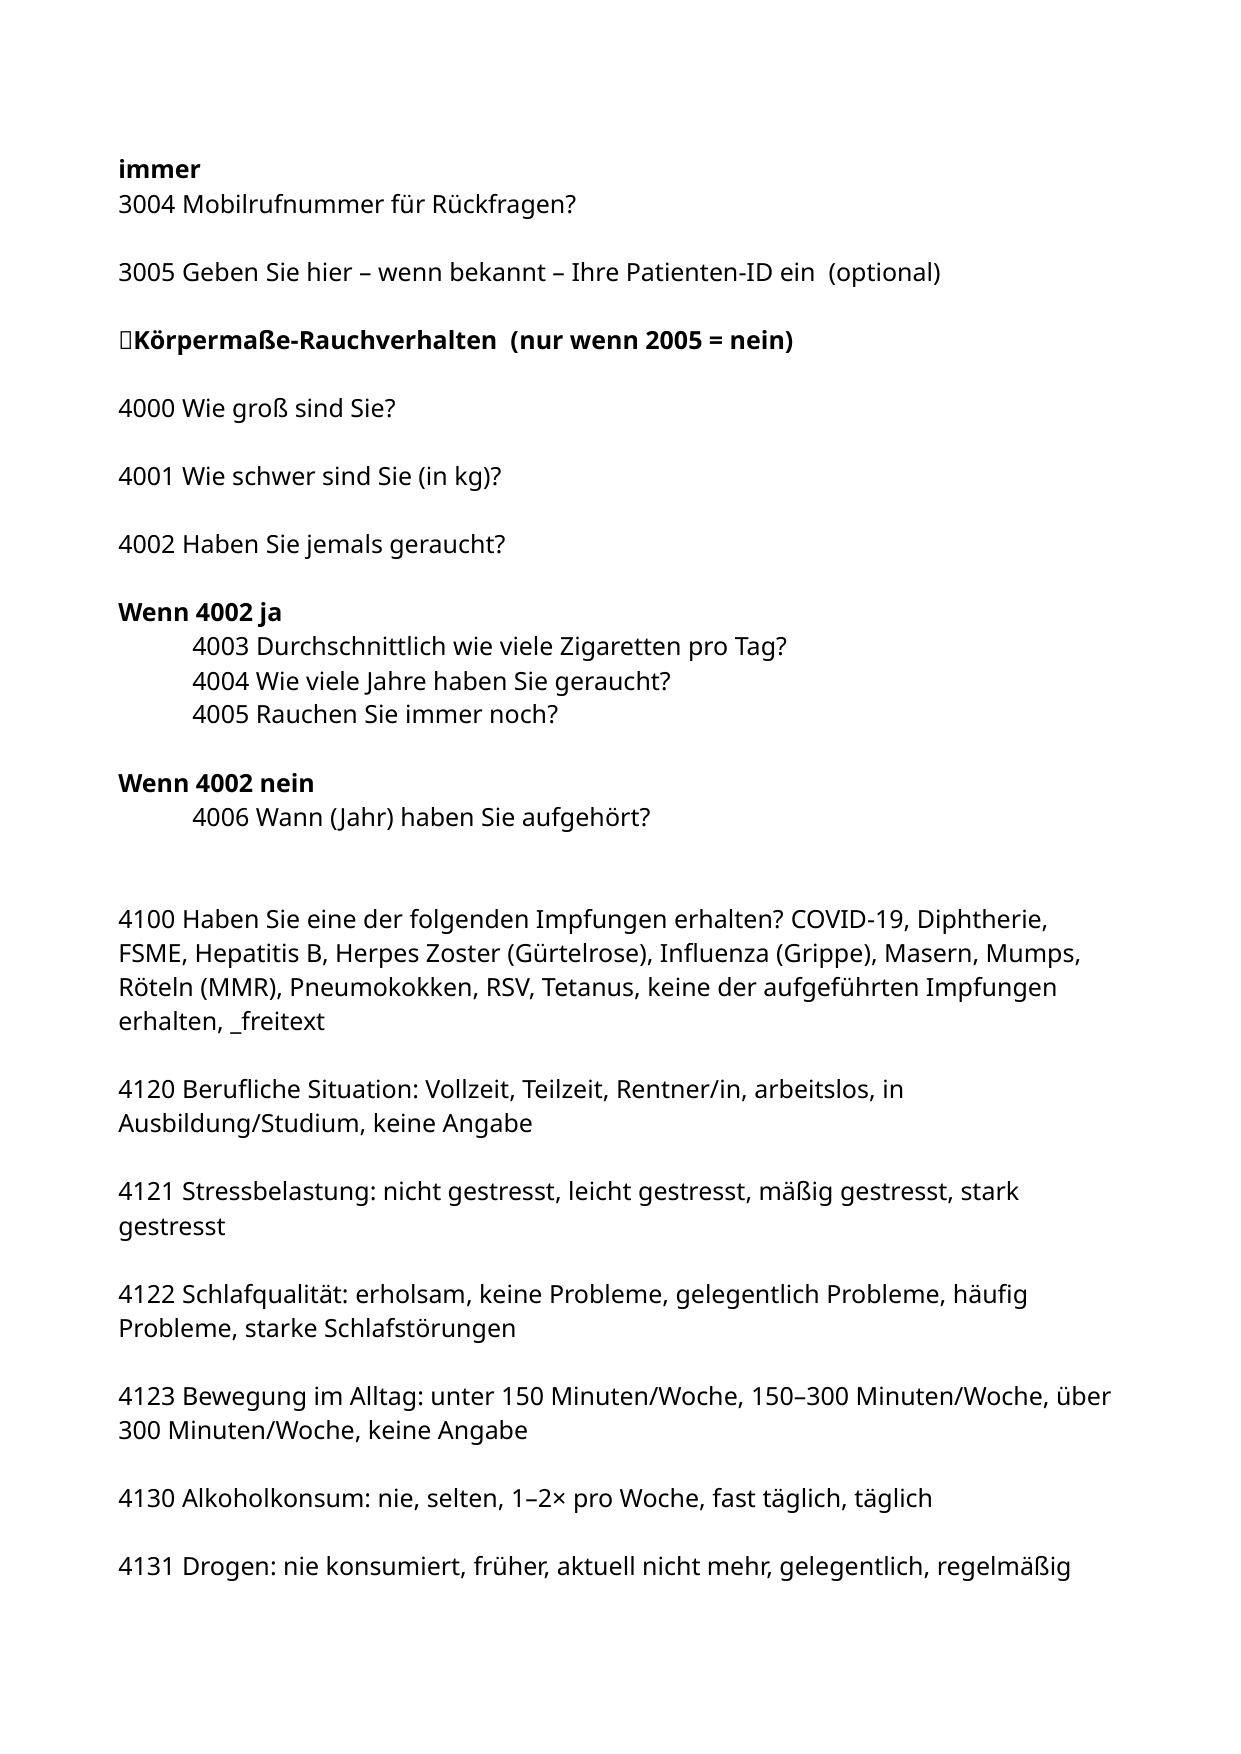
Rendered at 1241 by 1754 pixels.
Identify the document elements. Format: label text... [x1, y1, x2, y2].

text 📏Körpermaße-Rauchverhalten (nur wenn 2005 = nein) [118, 322, 1122, 357]
text 4120 Berufliche Situation: Vollzeit, Teilzeit, Rentner/in, arbeitslos, in Ausbildung/Studium, keine Angabe [118, 1072, 1122, 1140]
text immer [118, 152, 1122, 186]
text 4130 Alkoholkonsum: nie, selten, 1–2× pro Woche, fast täglich, täglich [118, 1481, 1122, 1515]
text 4100 Haben Sie eine der folgenden Impfungen erhalten? COVID-19, Diphtherie, FSME, Hepatitis B, Herpes Zoster (Gürtelrose), Influenza (Grippe), Masern, Mumps, Röteln (MMR), Pneumokokken, RSV, Tetanus, keine der aufgeführten Impfungen erhalten, _freitext [118, 902, 1122, 1038]
text 3005 Geben Sie hier – wenn bekannt – Ihre Patienten-ID ein (optional) [118, 254, 1122, 288]
text 4002 Haben Sie jemals geraucht? [118, 527, 1122, 561]
text 4004 Wie viele Jahre haben Sie geraucht? [118, 663, 1122, 697]
text Wenn 4002 nein [118, 765, 1122, 799]
text 4005 Rauchen Sie immer noch? [118, 697, 1122, 731]
text 4123 Bewegung im Alltag: unter 150 Minuten/Woche, 150–300 Minuten/Woche, über 300 Minuten/Woche, keine Angabe [118, 1378, 1122, 1447]
text 4003 Durchschnittlich wie viele Zigaretten pro Tag? [118, 629, 1122, 663]
text 4001 Wie schwer sind Sie (in kg)? [118, 459, 1122, 493]
text 4122 Schlafqualität: erholsam, keine Probleme, gelegentlich Probleme, häufig Probleme, starke Schlafstörungen [118, 1276, 1122, 1344]
text 4000 Wie groß sind Sie? [118, 391, 1122, 425]
text Wenn 4002 ja [118, 595, 1122, 629]
text 4006 Wann (Jahr) haben Sie aufgehört? [118, 799, 1122, 833]
text 4121 Stressbelastung: nicht gestresst, leicht gestresst, mäßig gestresst, stark gestresst [118, 1174, 1122, 1242]
text 3004 Mobilrufnummer für Rückfragen? [118, 186, 1122, 220]
text 4131 Drogen: nie konsumiert, früher, aktuell nicht mehr, gelegentlich, regelmäßig [118, 1549, 1122, 1583]
